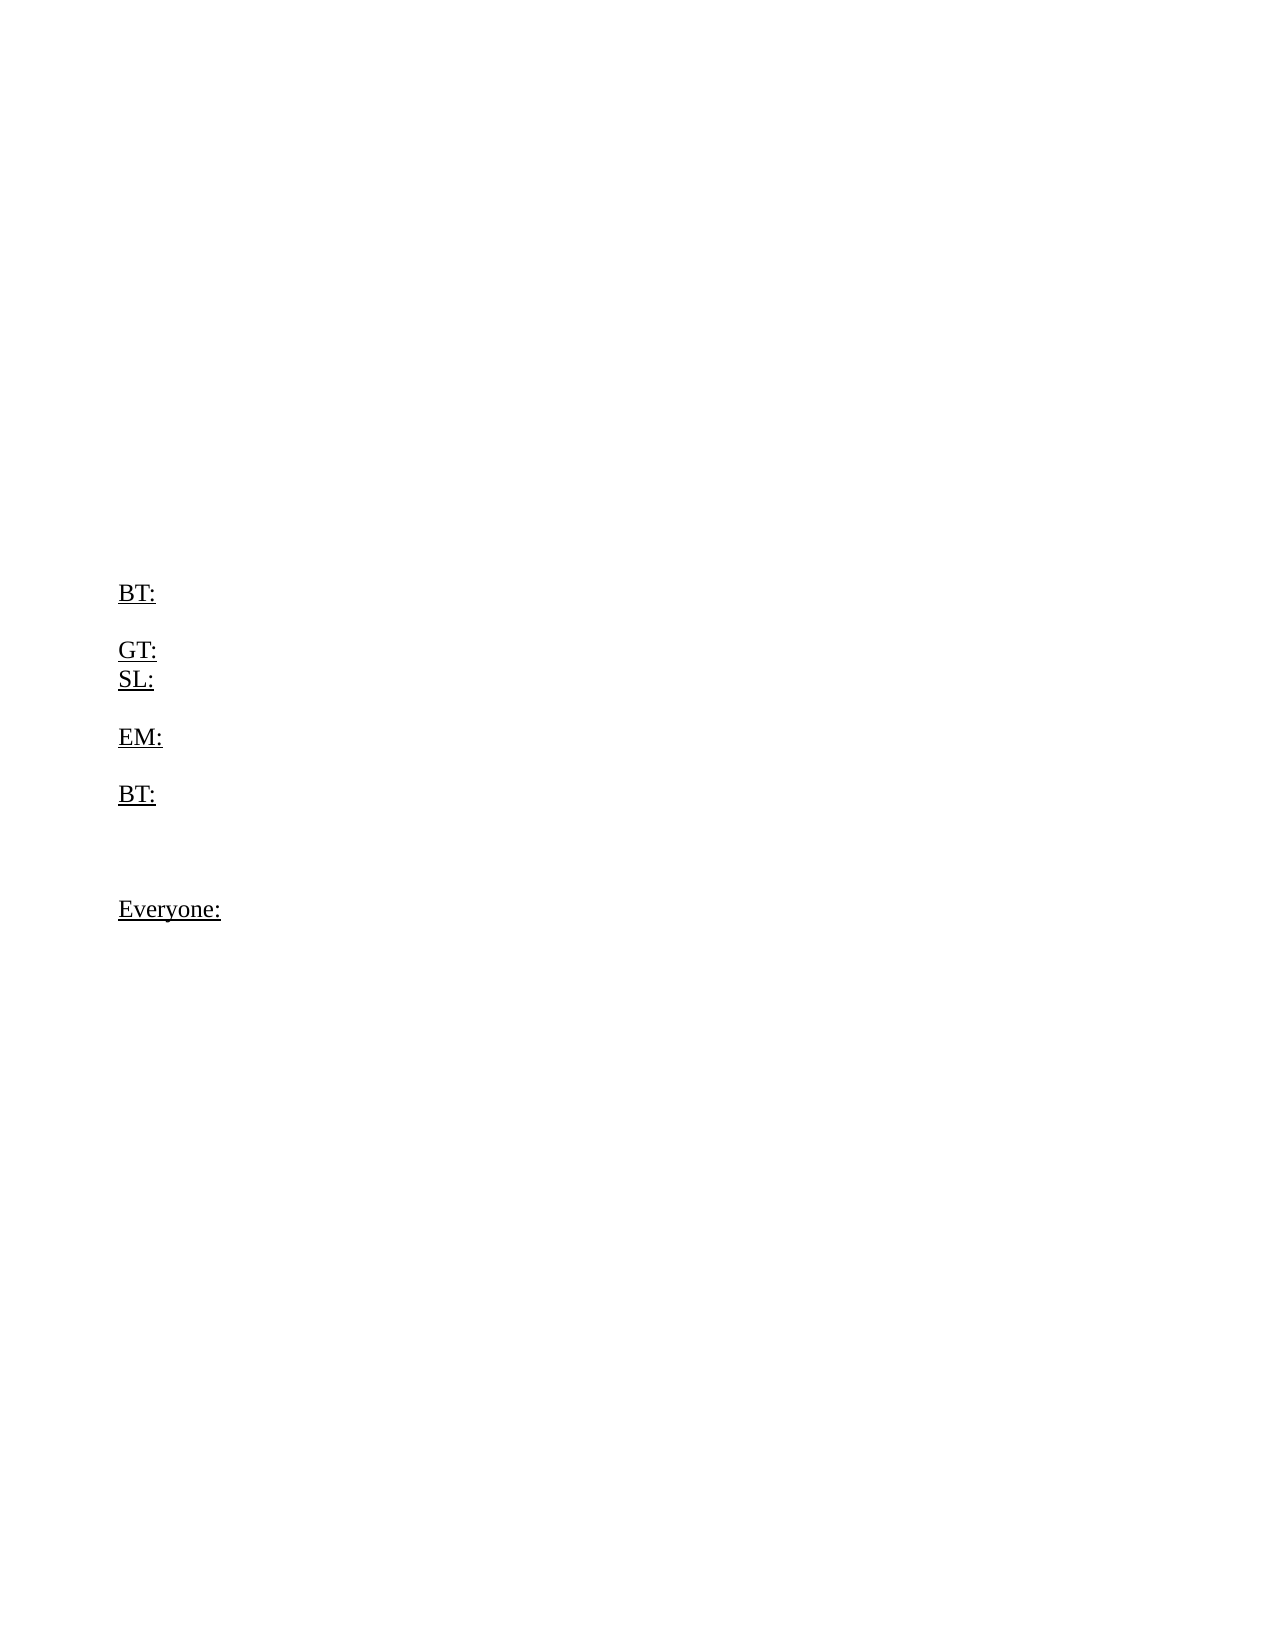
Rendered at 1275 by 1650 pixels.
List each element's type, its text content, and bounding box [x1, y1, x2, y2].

text EM: [118, 722, 1157, 751]
text Everyone: [118, 894, 1157, 923]
text GT: [118, 636, 1157, 664]
text BT: [118, 779, 1157, 808]
text BT: [118, 578, 1157, 607]
text SL: [118, 664, 1157, 693]
